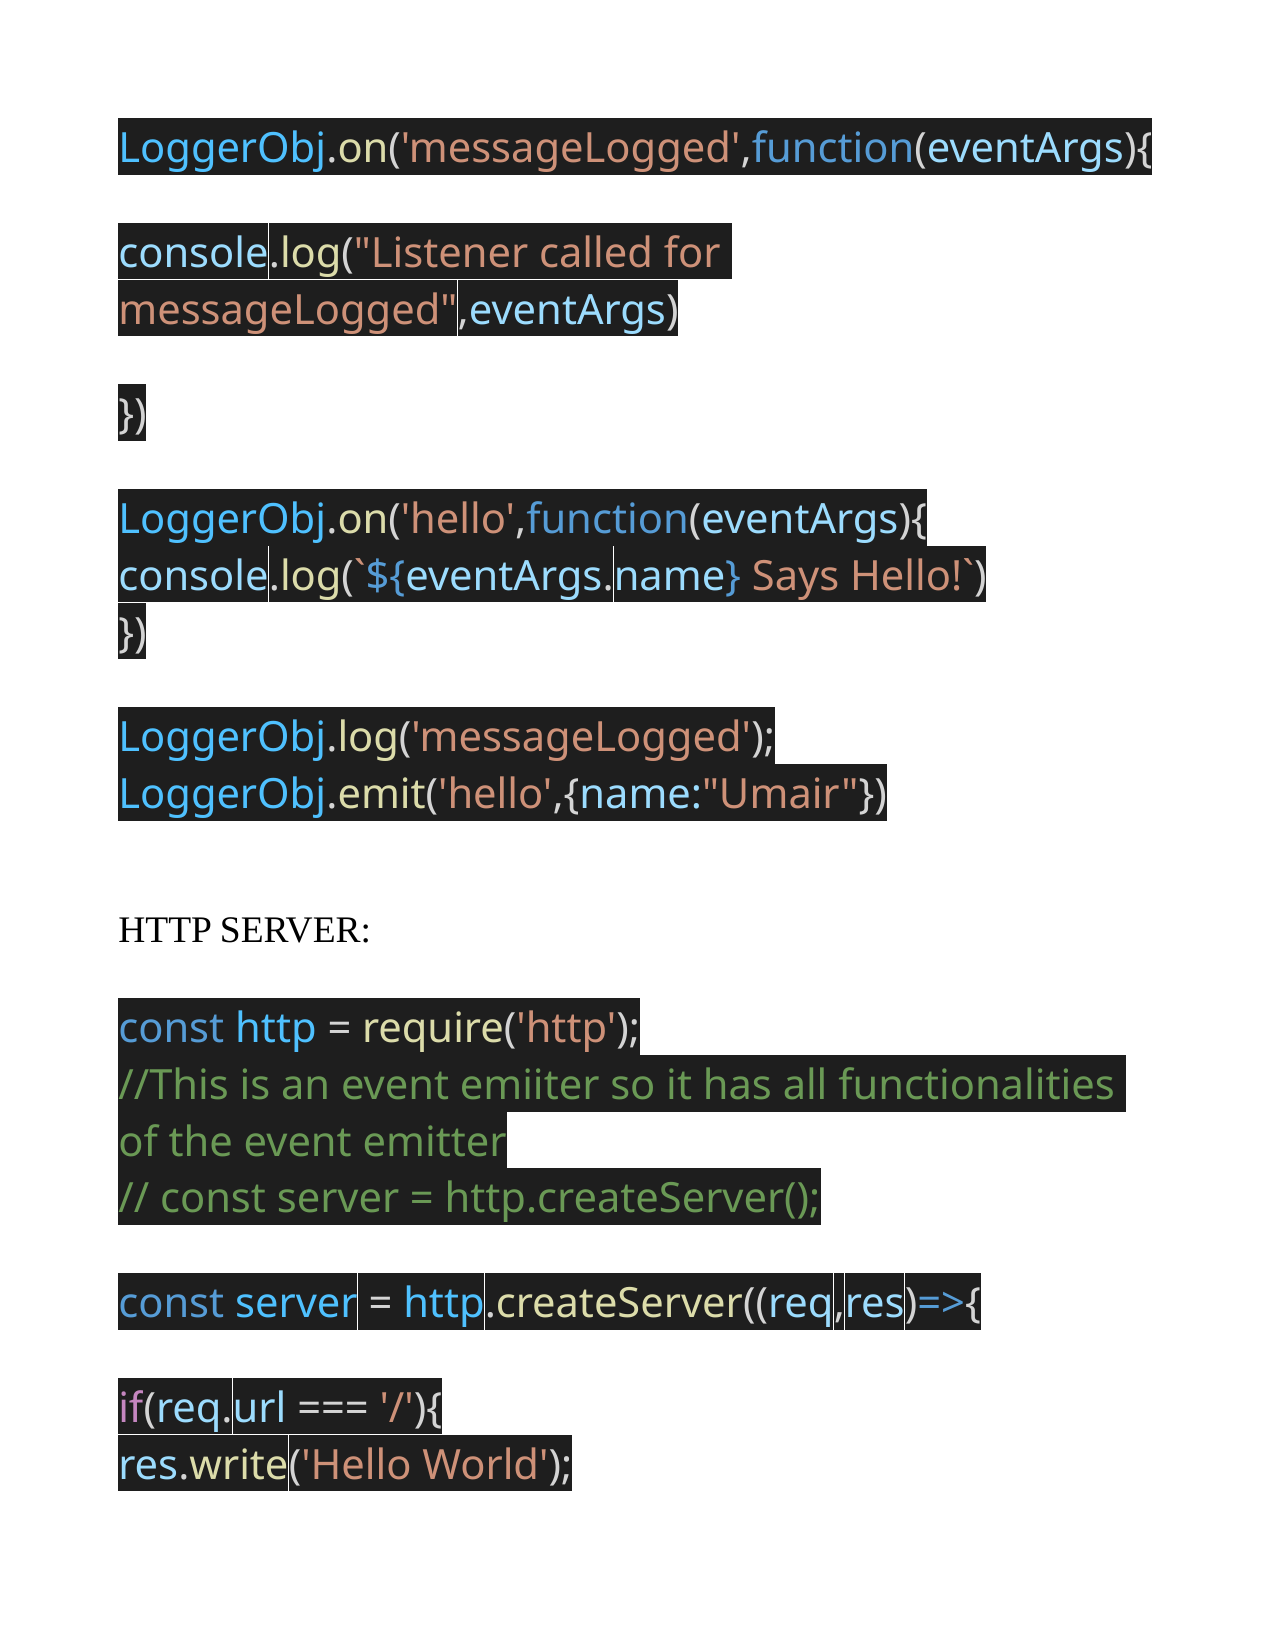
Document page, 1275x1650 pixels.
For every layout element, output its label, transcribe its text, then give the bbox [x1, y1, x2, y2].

text LoggerObj.on('messageLogged',function(eventArgs){ [118, 118, 1157, 175]
text res.write('Hello World'); [118, 1434, 1157, 1491]
text // const server = http.createServer(); [118, 1168, 1157, 1225]
text //This is an event emiiter so it has all functionalities of the event emitter [118, 1055, 1157, 1168]
text LoggerObj.emit('hello',{name:"Umair"}) [118, 764, 1157, 821]
text const server = http.createServer((req,res)=>{ [118, 1273, 1157, 1330]
text HTTP SERVER: [118, 907, 1157, 950]
text if(req.url === '/'){ [118, 1378, 1157, 1434]
text console.log(`${eventArgs.name} Says Hello!`) [118, 546, 1157, 602]
text }) [118, 602, 1157, 659]
text LoggerObj.on('hello',function(eventArgs){ [118, 489, 1157, 546]
text }) [118, 384, 1157, 441]
text console.log("Listener called for messageLogged",eventArgs) [118, 223, 1157, 336]
text const http = require('http'); [118, 998, 1157, 1055]
text LoggerObj.log('messageLogged'); [118, 707, 1157, 764]
